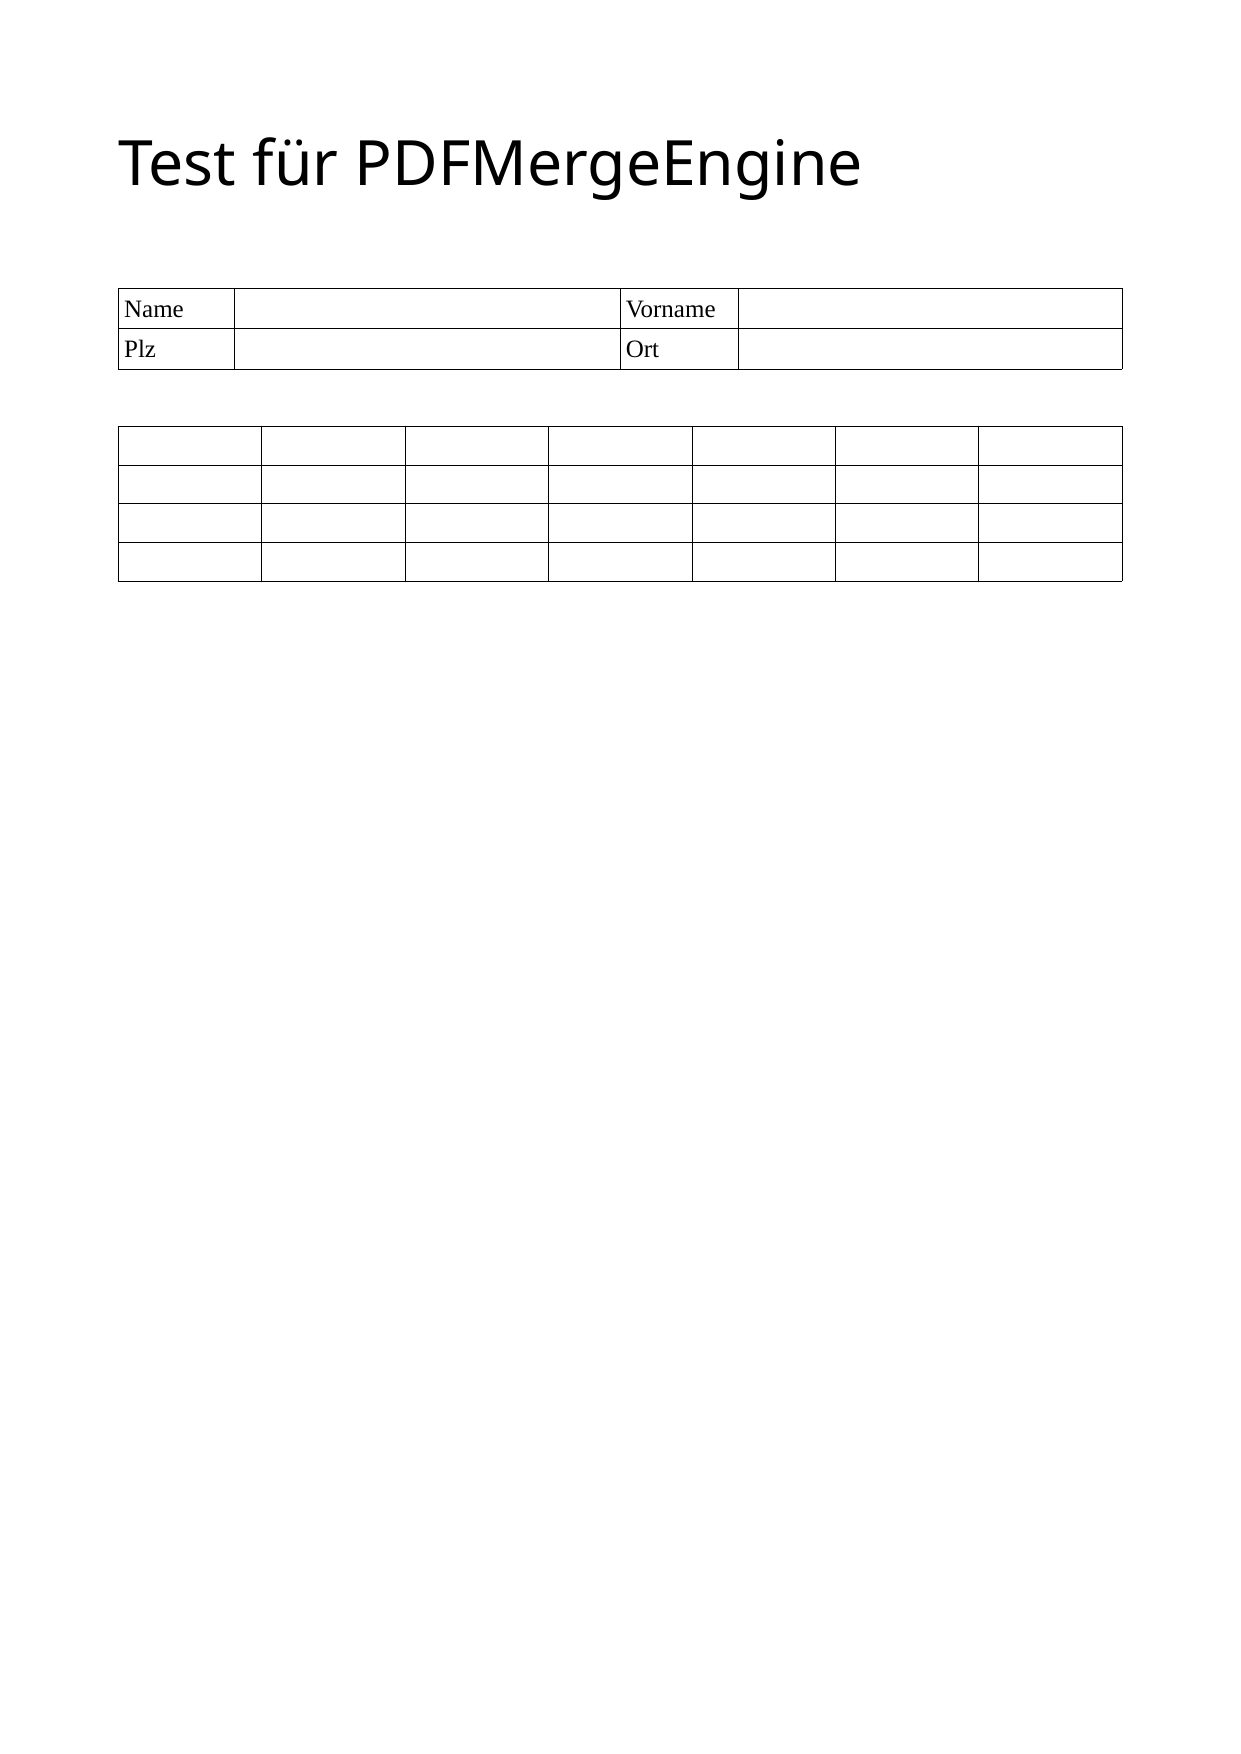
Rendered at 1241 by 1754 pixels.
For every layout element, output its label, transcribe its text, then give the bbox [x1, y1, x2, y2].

table_cell [549, 543, 692, 581]
text Test für PDFMergeEngine [118, 118, 1122, 203]
table_cell [406, 504, 548, 542]
table_cell [406, 543, 548, 581]
table_cell [836, 504, 978, 542]
table_header [979, 427, 1122, 465]
table_cell [836, 466, 978, 503]
table_cell [119, 504, 261, 542]
table_cell [235, 329, 620, 368]
table_cell [549, 466, 692, 503]
table_header [549, 427, 692, 465]
table_cell [262, 543, 405, 581]
table_header Name [119, 289, 234, 328]
table_cell [693, 543, 835, 581]
table_header Vorname [621, 289, 738, 328]
table_header [693, 427, 835, 465]
table_cell [406, 466, 548, 503]
table_header [262, 427, 405, 465]
table_cell [979, 466, 1122, 503]
table_cell Plz [119, 329, 234, 368]
table_cell [262, 466, 405, 503]
table_cell [979, 504, 1122, 542]
table_cell [549, 504, 692, 542]
table_cell [119, 543, 261, 581]
table_header [739, 289, 1122, 328]
table_cell [262, 504, 405, 542]
table_cell [979, 543, 1122, 581]
table_cell [836, 543, 978, 581]
table_header [119, 427, 261, 465]
table_cell [739, 329, 1122, 368]
table_cell [693, 504, 835, 542]
table_cell [119, 466, 261, 503]
table_cell Ort [621, 329, 738, 368]
table_cell [693, 466, 835, 503]
table_header [406, 427, 548, 465]
table_header [836, 427, 978, 465]
table_header [235, 289, 620, 328]
